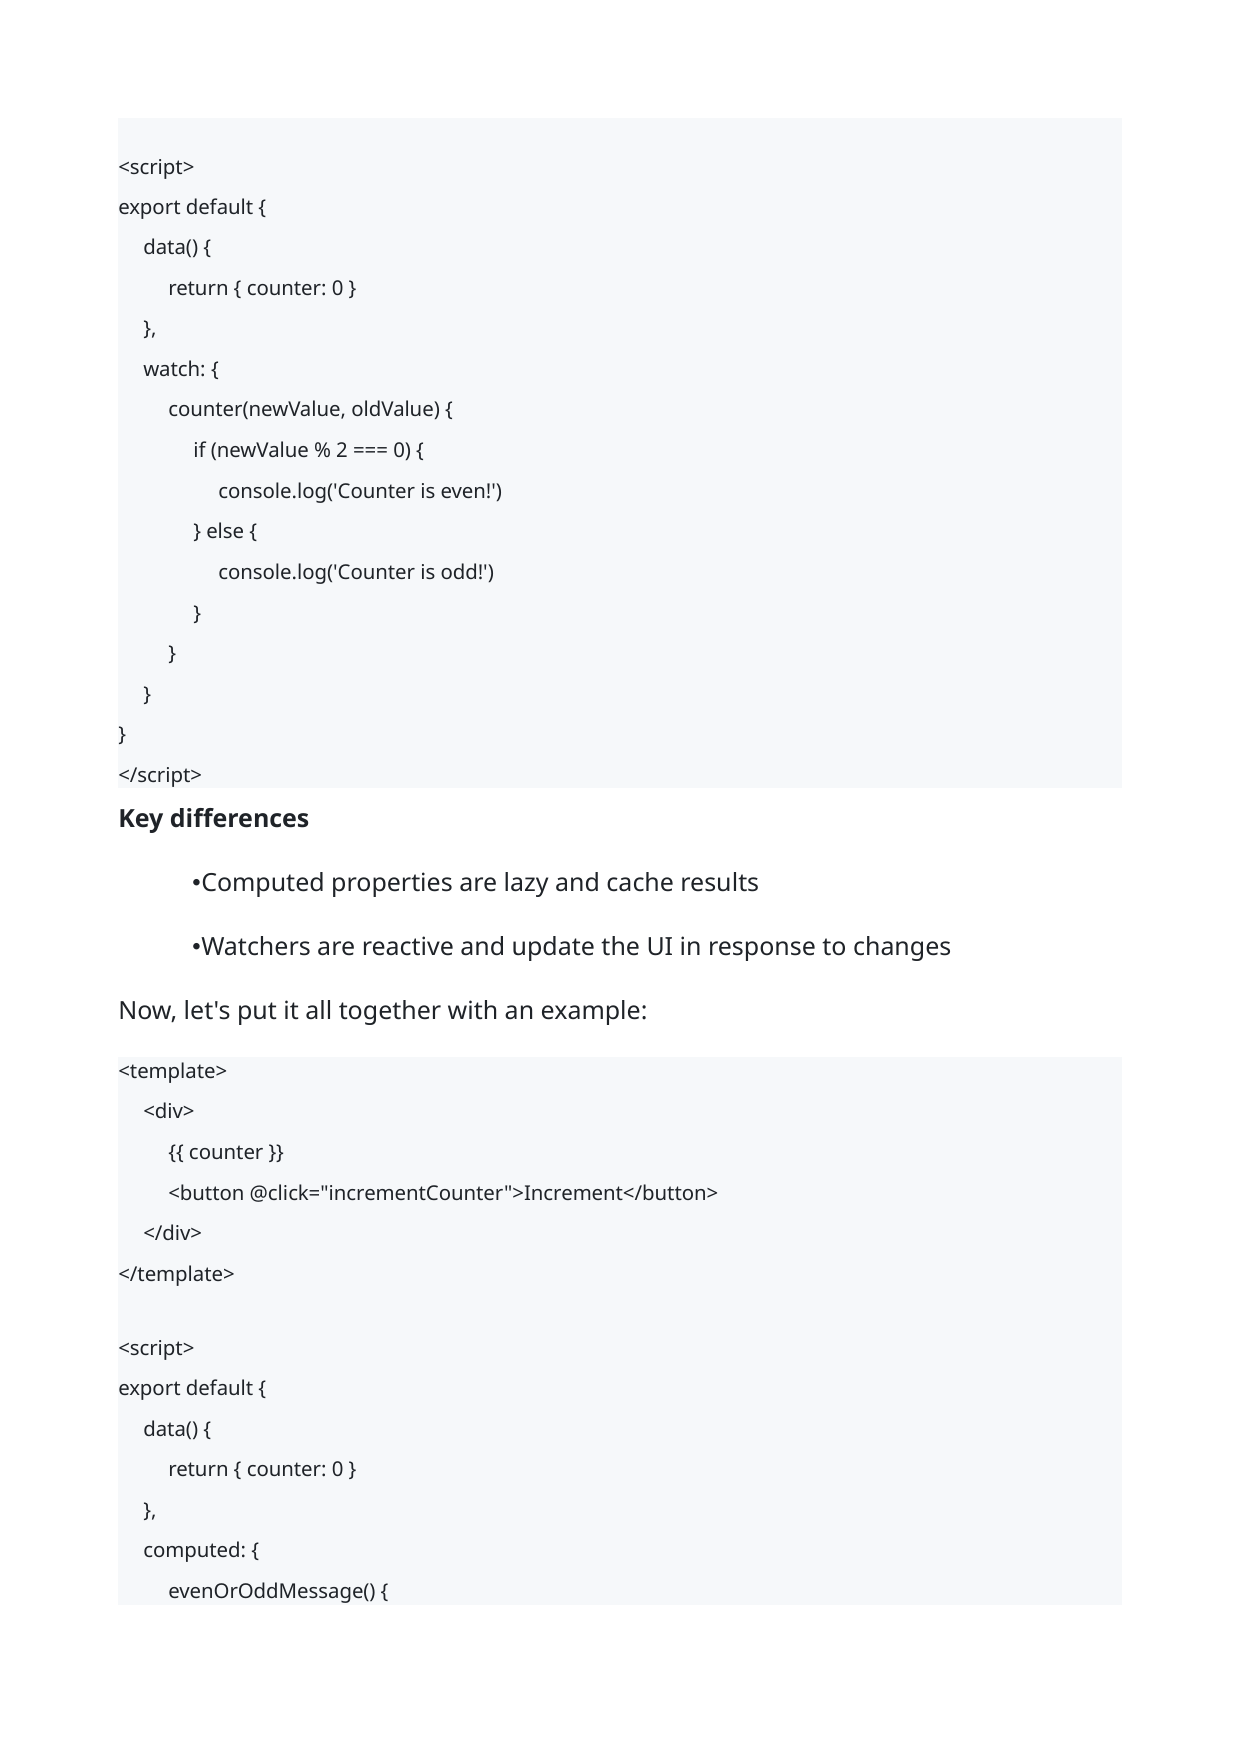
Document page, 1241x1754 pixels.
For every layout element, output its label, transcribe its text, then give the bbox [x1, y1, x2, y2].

text <template> [118, 1057, 1122, 1085]
text } [118, 598, 1122, 626]
text return { counter: 0 } [118, 1455, 1122, 1483]
text Key differences [118, 800, 1122, 834]
text </div> [118, 1219, 1122, 1247]
text </template> [118, 1259, 1122, 1287]
text Now, let's put it all together with an example: [118, 993, 1122, 1027]
text if (newValue % 2 === 0) { [118, 436, 1122, 464]
text } [118, 639, 1122, 667]
text data() { [118, 233, 1122, 261]
text counter(newValue, oldValue) { [118, 395, 1122, 423]
list Watchers are reactive and update the UI in response to changes [118, 929, 1122, 963]
text <script> [118, 152, 1122, 180]
text } else { [118, 517, 1122, 545]
text console.log('Counter is even!') [118, 476, 1122, 504]
text export default { [118, 192, 1122, 220]
text </script> [118, 760, 1122, 788]
text evenOrOddMessage() { [118, 1577, 1122, 1605]
text <button @click="incrementCounter">Increment</button> [118, 1178, 1122, 1206]
text }, [118, 314, 1122, 342]
text {{ counter }} [118, 1138, 1122, 1166]
text <script> [118, 1334, 1122, 1362]
text computed: { [118, 1536, 1122, 1564]
text }, [118, 1495, 1122, 1523]
text <div> [118, 1097, 1122, 1125]
list Computed properties are lazy and cache results [118, 864, 1122, 898]
text data() { [118, 1414, 1122, 1442]
text export default { [118, 1374, 1122, 1402]
text } [118, 720, 1122, 748]
text } [118, 679, 1122, 707]
text console.log('Counter is odd!') [118, 558, 1122, 586]
text watch: { [118, 354, 1122, 382]
text return { counter: 0 } [118, 273, 1122, 301]
